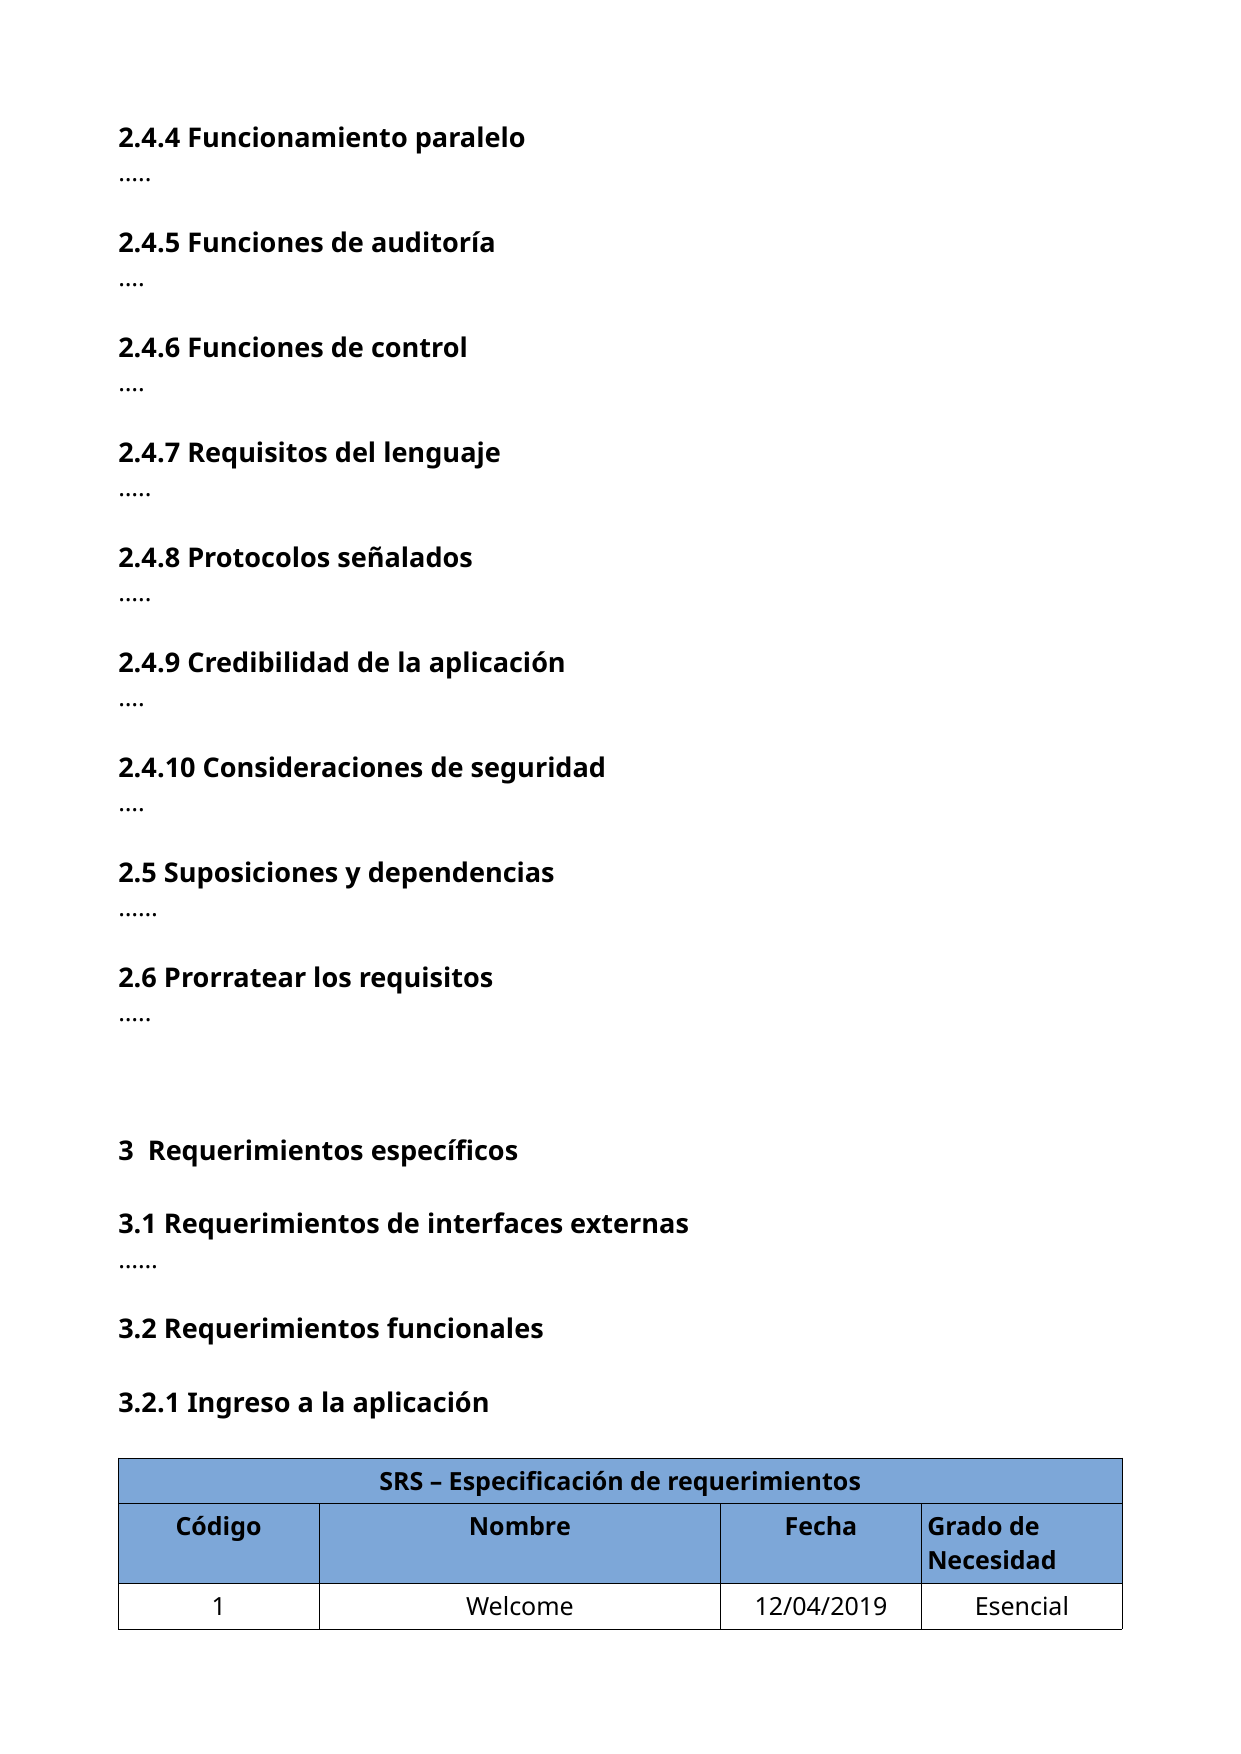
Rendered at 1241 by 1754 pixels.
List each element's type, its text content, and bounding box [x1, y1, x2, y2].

table_cell Fecha [721, 1504, 921, 1583]
text ….. [118, 155, 1122, 189]
table_cell 12/04/2019 [721, 1584, 921, 1628]
text 2.4.6 Funciones de control [118, 328, 1122, 365]
text 2.4.4 Funcionamiento paralelo [118, 118, 1122, 155]
text 2.5 Suposiciones y dependencias [118, 853, 1122, 890]
text …. [118, 365, 1122, 399]
table_cell Nombre [320, 1504, 720, 1583]
table_cell Welcome [320, 1584, 720, 1628]
text 2.6 Prorratear los requisitos [118, 958, 1122, 995]
text ….. [118, 995, 1122, 1029]
text …… [118, 890, 1122, 924]
table_header SRS – Especificación de requerimientos [119, 1459, 1122, 1503]
table_cell Código [119, 1504, 319, 1583]
text ….. [118, 575, 1122, 609]
text 3.1 Requerimientos de interfaces externas [118, 1205, 1122, 1242]
table_cell Grado de Necesidad [922, 1504, 1122, 1583]
text 2.4.8 Protocolos señalados [118, 538, 1122, 575]
text 2.4.5 Funciones de auditoría [118, 223, 1122, 260]
text 2.4.7 Requisitos del lenguaje [118, 433, 1122, 470]
table_cell 1 [119, 1584, 319, 1628]
text …. [118, 680, 1122, 714]
table_cell Esencial [922, 1584, 1122, 1628]
text …. [118, 785, 1122, 819]
text …… [118, 1242, 1122, 1276]
text …. [118, 260, 1122, 294]
text 2.4.10 Consideraciones de seguridad [118, 748, 1122, 785]
text 3.2.1 Ingreso a la aplicación [118, 1384, 1122, 1421]
text 3.2 Requerimientos funcionales [118, 1310, 1122, 1347]
text ….. [118, 470, 1122, 504]
text 2.4.9 Credibilidad de la aplicación [118, 643, 1122, 680]
text 3 Requerimientos específicos [118, 1131, 1122, 1168]
